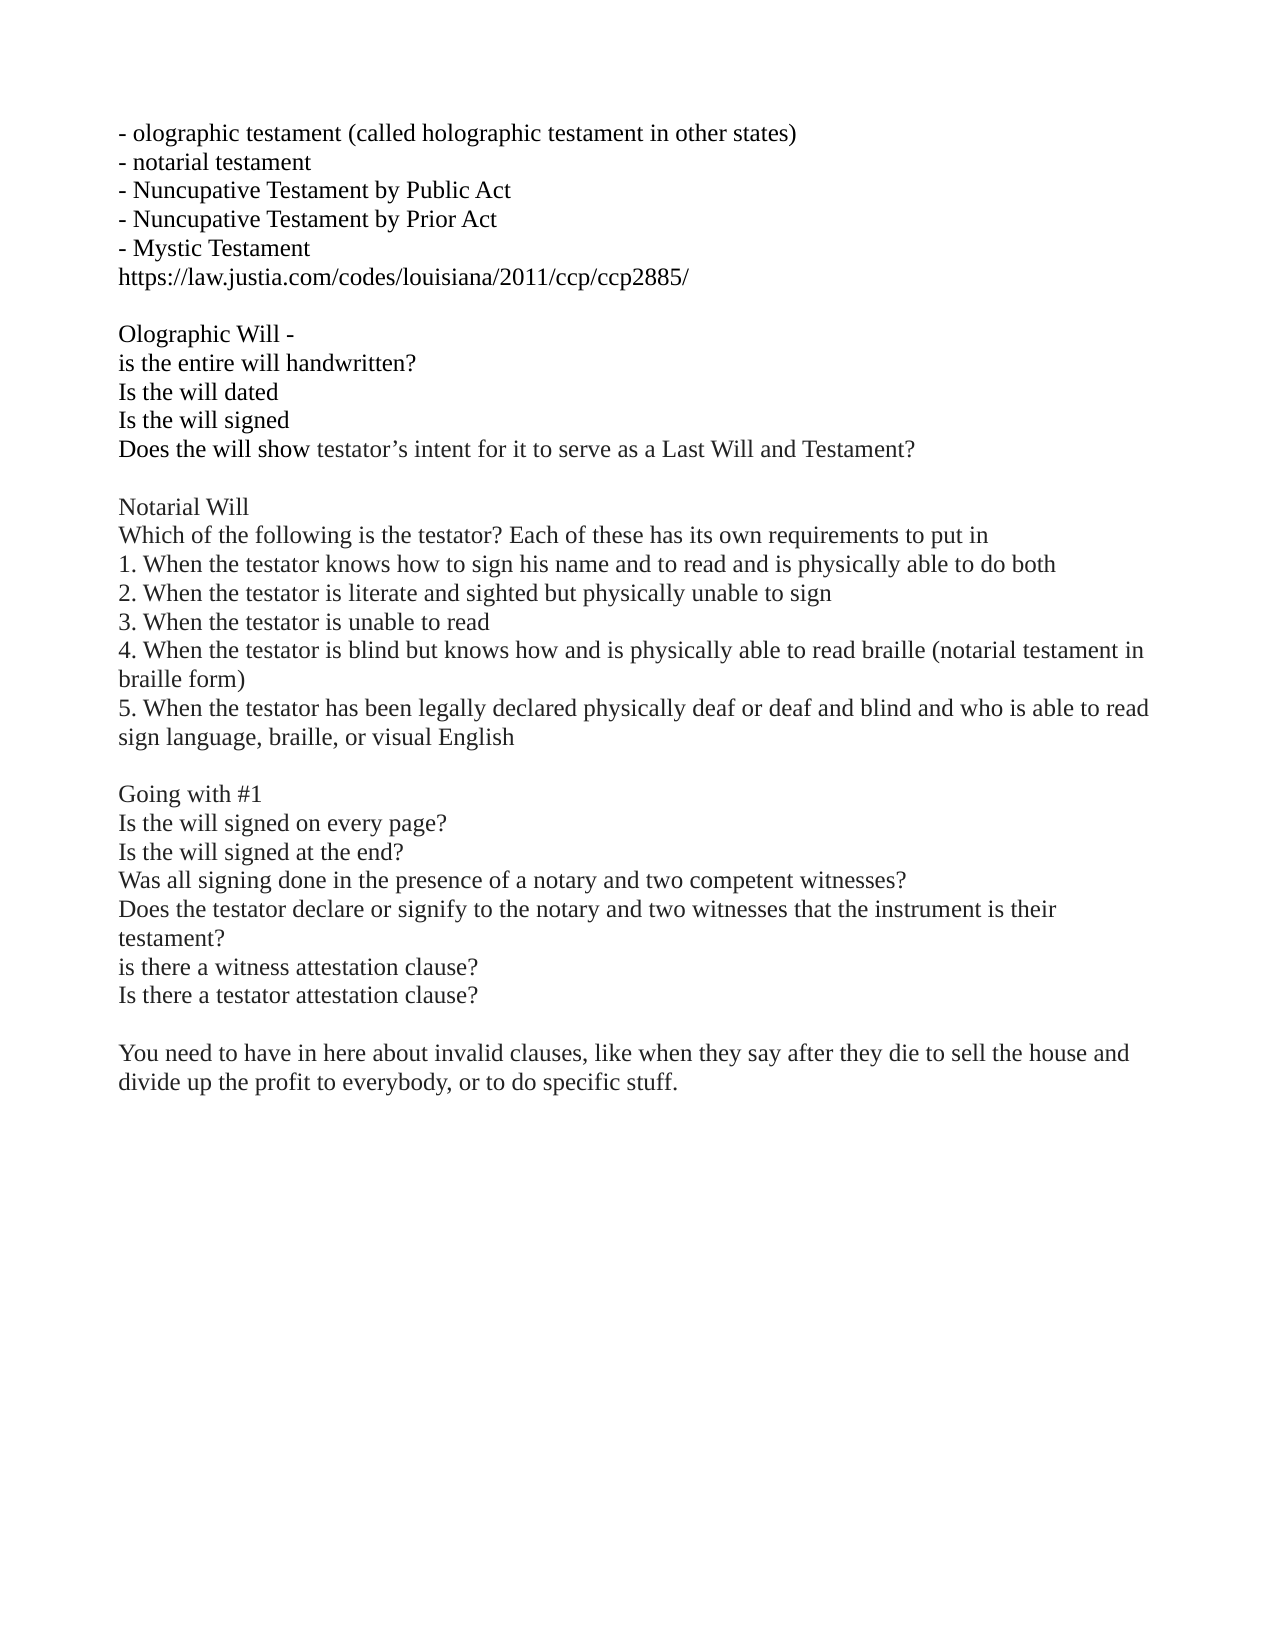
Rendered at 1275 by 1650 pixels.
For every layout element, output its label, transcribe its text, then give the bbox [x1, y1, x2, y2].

text Is the will signed [118, 406, 1157, 434]
text Which of the following is the testator? Each of these has its own requirements to put in [118, 521, 1157, 549]
text Does the testator declare or signify to the notary and two witnesses that the instrument is their testament? [118, 894, 1157, 952]
text Olographic Will - [118, 319, 1157, 348]
text Does the will show testator’s intent for it to serve as a Last Will and Testament? [118, 434, 1157, 463]
text 2. When the testator is literate and sighted but physically unable to sign [118, 578, 1157, 607]
text Is the will signed at the end? [118, 837, 1157, 866]
text Is the will signed on every page? [118, 808, 1157, 837]
text is the entire will handwritten? [118, 348, 1157, 377]
text Was all signing done in the presence of a notary and two competent witnesses? [118, 866, 1157, 894]
text Is the will dated [118, 377, 1157, 406]
text 5. When the testator has been legally declared physically deaf or deaf and blind and who is able to read sign language, braille, or visual English [118, 693, 1157, 751]
text 1. When the testator knows how to sign his name and to read and is physically able to do both [118, 549, 1157, 578]
text - Nuncupative Testament by Prior Act [118, 204, 1157, 233]
text Going with #1 [118, 779, 1157, 808]
text - olographic testament (called holographic testament in other states) [118, 118, 1157, 147]
text 4. When the testator is blind but knows how and is physically able to read braille (notarial testament in braille form) [118, 636, 1157, 693]
text Is there a testator attestation clause? [118, 981, 1157, 1009]
text - Nuncupative Testament by Public Act [118, 176, 1157, 204]
text 3. When the testator is unable to read [118, 607, 1157, 636]
text - Mystic Testament [118, 233, 1157, 262]
text is there a witness attestation clause? [118, 952, 1157, 981]
text You need to have in here about invalid clauses, like when they say after they die to sell the house and divide up the profit to everybody, or to do specific stuff. [118, 1038, 1157, 1096]
text Notarial Will [118, 492, 1157, 521]
text - notarial testament [118, 147, 1157, 176]
text https://law.justia.com/codes/louisiana/2011/ccp/ccp2885/ [118, 262, 1157, 291]
